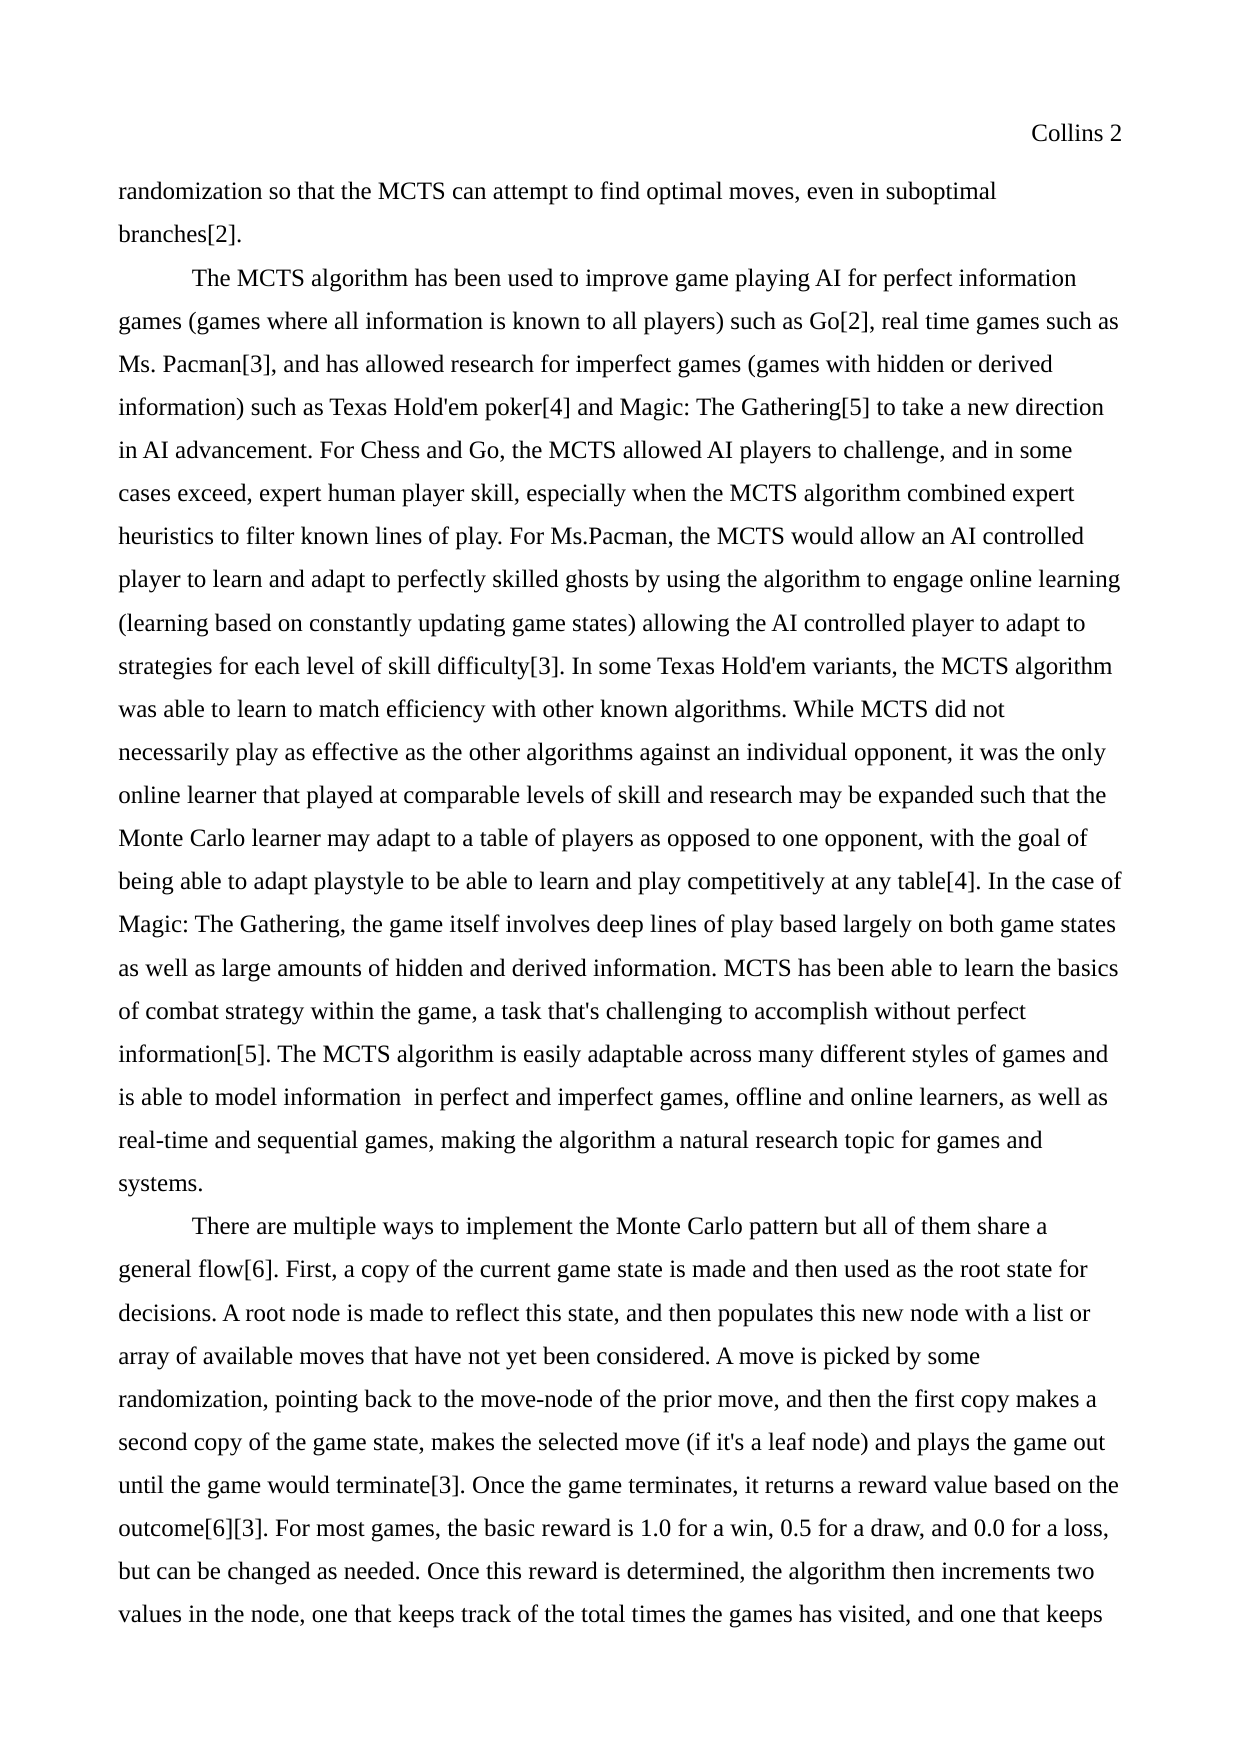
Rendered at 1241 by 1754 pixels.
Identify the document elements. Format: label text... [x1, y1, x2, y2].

text randomization so that the MCTS can attempt to find optimal moves, even in suboptimal branches[2]. [118, 176, 1122, 248]
text There are multiple ways to implement the Monte Carlo pattern but all of them share a general flow[6]. First, a copy of the current game state is made and then used as the root state for decisions. A root node is made to reflect this state, and then populates this new node with a list or array of available moves that have not yet been considered. A move is picked by some randomization, pointing back to the move-node of the prior move, and then the first copy makes a second copy of the game state, makes the selected move (if it's a leaf node) and plays the game out until the game would terminate[3]. Once the game terminates, it returns a reward value based on the outcome[6][3]. For most games, the basic reward is 1.0 for a win, 0.5 for a draw, and 0.0 for a loss, but can be changed as needed. Once this reward is determined, the algorithm then increments two values in the node, one that keeps track of the total times the games has visited, and one that keeps [118, 1211, 1122, 1628]
text The MCTS algorithm has been used to improve game playing AI for perfect information games (games where all information is known to all players) such as Go[2], real time games such as Ms. Pacman[3], and has allowed research for imperfect games (games with hidden or derived information) such as Texas Hold'em poker[4] and Magic: The Gathering[5] to take a new direction in AI advancement. For Chess and Go, the MCTS allowed AI players to challenge, and in some cases exceed, expert human player skill, especially when the MCTS algorithm combined expert heuristics to filter known lines of play. For Ms.Pacman, the MCTS would allow an AI controlled player to learn and adapt to perfectly skilled ghosts by using the algorithm to engage online learning (learning based on constantly updating game states) allowing the AI controlled player to adapt to strategies for each level of skill difficulty[3]. In some Texas Hold'em variants, the MCTS algorithm was able to learn to match efficiency with other known algorithms. While MCTS did not necessarily play as effective as the other algorithms against an individual opponent, it was the only online learner that played at comparable levels of skill and research may be expanded such that the Monte Carlo learner may adapt to a table of players as opposed to one opponent, with the goal of being able to adapt playstyle to be able to learn and play competitively at any table[4]. In the case of Magic: The Gathering, the game itself involves deep lines of play based largely on both game states as well as large amounts of hidden and derived information. MCTS has been able to learn the basics of combat strategy within the game, a task that's challenging to accomplish without perfect information[5]. The MCTS algorithm is easily adaptable across many different styles of games and is able to model information in perfect and imperfect games, offline and online learners, as well as real-time and sequential games, making the algorithm a natural research topic for games and systems. [118, 263, 1122, 1197]
